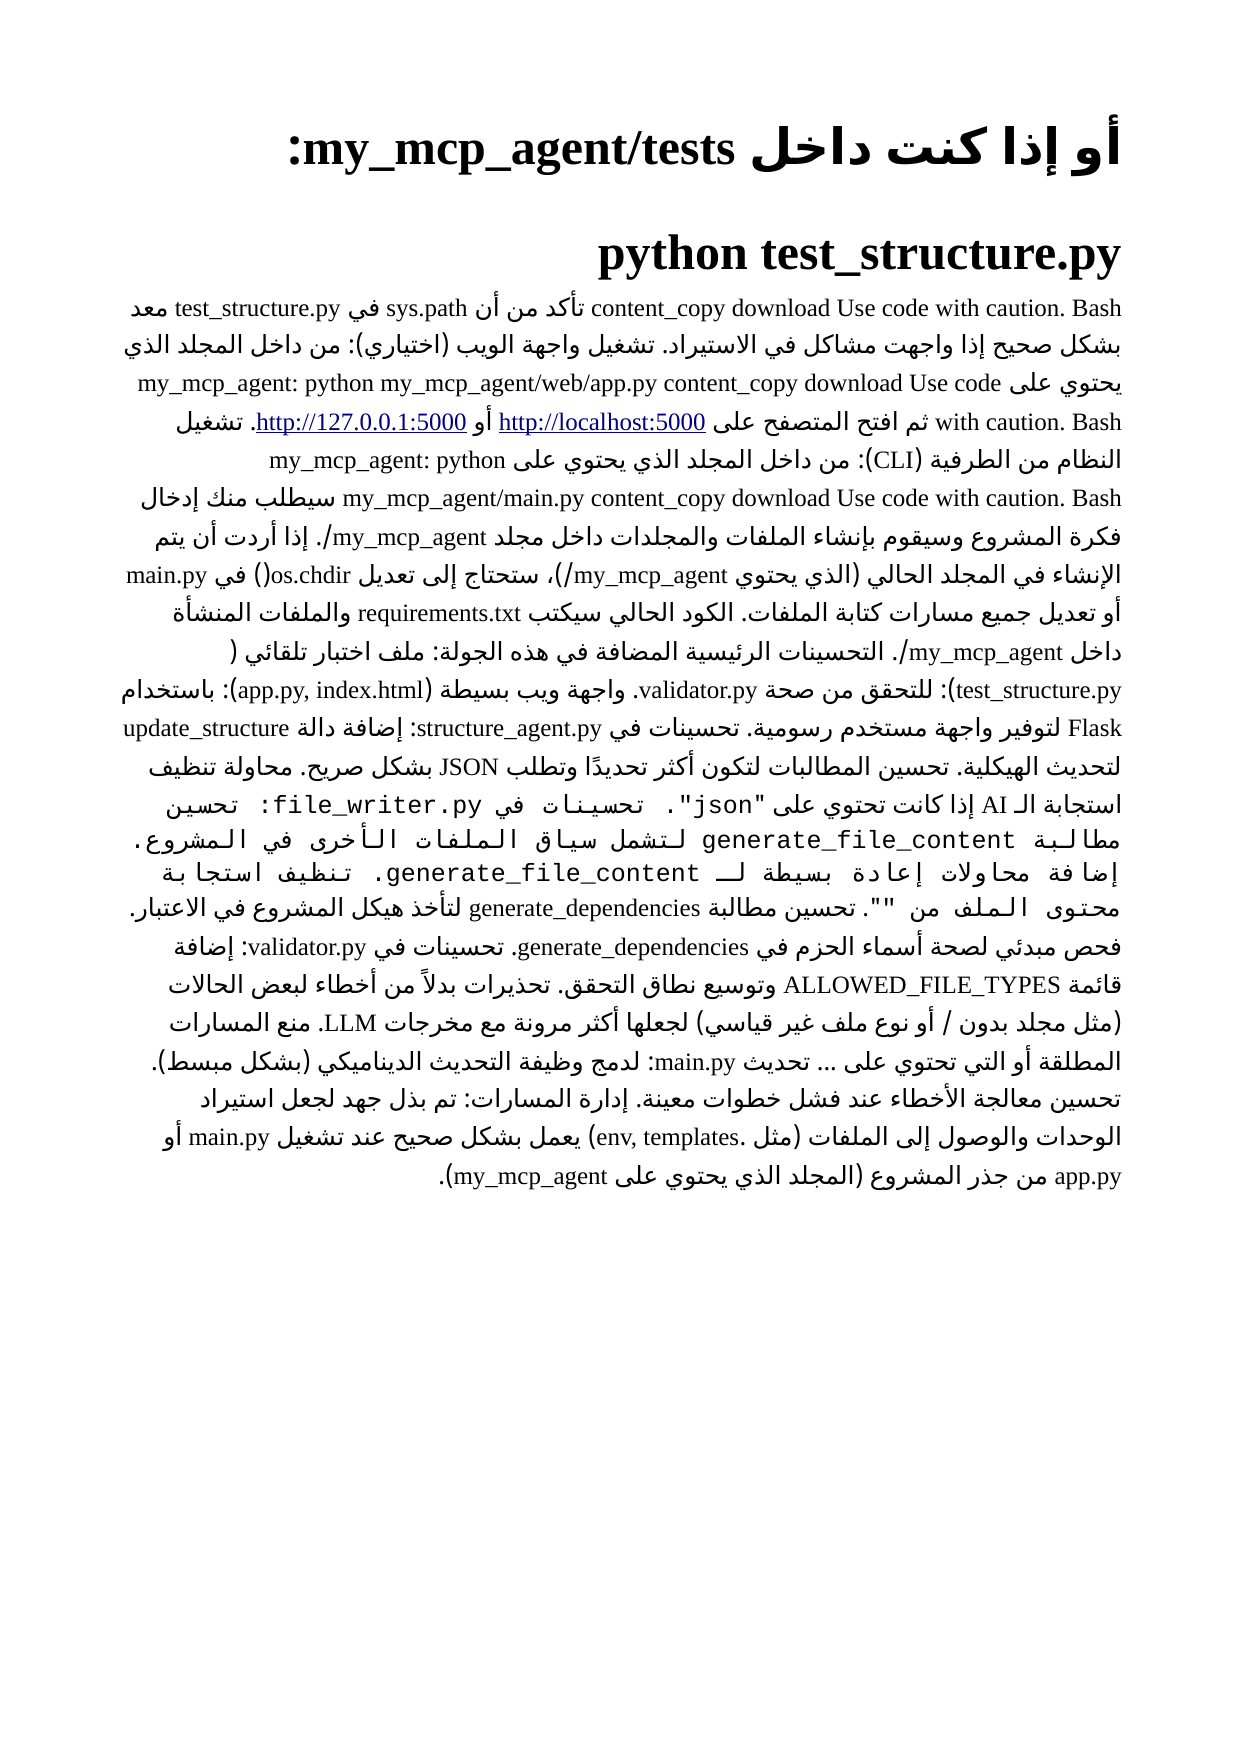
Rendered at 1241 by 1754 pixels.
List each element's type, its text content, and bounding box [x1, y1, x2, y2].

text content_copy download Use code with caution. Bash تأكد من أن sys.path في test_structure.py معد بشكل صحيح إذا واجهت مشاكل في الاستيراد. تشغيل واجهة الويب (اختياري): من داخل المجلد الذي يحتوي على my_mcp_agent: python my_mcp_agent/web/app.py content_copy download Use code with caution. Bash ثم افتح المتصفح على http://localhost:5000 أو http://127.0.0.1:5000. تشغيل النظام من الطرفية (CLI): من داخل المجلد الذي يحتوي على my_mcp_agent: python my_mcp_agent/main.py content_copy download Use code with caution. Bash سيطلب منك إدخال فكرة المشروع وسيقوم بإنشاء الملفات والمجلدات داخل مجلد my_mcp_agent/. إذا أردت أن يتم الإنشاء في المجلد الحالي (الذي يحتوي my_mcp_agent/)، ستحتاج إلى تعديل os.chdir() في main.py أو تعديل جميع مسارات كتابة الملفات. الكود الحالي سيكتب requirements.txt والملفات المنشأة داخل my_mcp_agent/. التحسينات الرئيسية المضافة في هذه الجولة: ملف اختبار تلقائي (test_structure.py): للتحقق من صحة validator.py. واجهة ويب بسيطة (app.py, index.html): باستخدام Flask لتوفير واجهة مستخدم رسومية. تحسينات في structure_agent.py: إضافة دالة update_structure لتحديث الهيكلية. تحسين المطالبات لتكون أكثر تحديدًا وتطلب JSON بشكل صريح. محاولة تنظيف استجابة الـ AI إذا كانت تحتوي على "json". تحسينات في file_writer.py: تحسين مطالبة generate_file_content لتشمل سياق الملفات الأخرى في المشروع. إضافة محاولات إعادة بسيطة لـ generate_file_content. تنظيف استجابة محتوى الملف من "". تحسين مطالبة generate_dependencies لتأخذ هيكل المشروع في الاعتبار. فحص مبدئي لصحة أسماء الحزم في generate_dependencies. تحسينات في validator.py: إضافة قائمة ALLOWED_FILE_TYPES وتوسيع نطاق التحقق. تحذيرات بدلاً من أخطاء لبعض الحالات (مثل مجلد بدون / أو نوع ملف غير قياسي) لجعلها أكثر مرونة مع مخرجات LLM. منع المسارات المطلقة أو التي تحتوي على ... تحديث main.py: لدمج وظيفة التحديث الديناميكي (بشكل مبسط). تحسين معالجة الأخطاء عند فشل خطوات معينة. إدارة المسارات: تم بذل جهد لجعل استيراد الوحدات والوصول إلى الملفات (مثل .env, templates) يعمل بشكل صحيح عند تشغيل main.py أو app.py من جذر المشروع (المجلد الذي يحتوي على my_mcp_agent). [118, 293, 1122, 1194]
subtitle أو إذا كنت داخل my_mcp_agent/tests: [118, 118, 1122, 185]
subtitle python test_structure.py [118, 223, 1122, 280]
